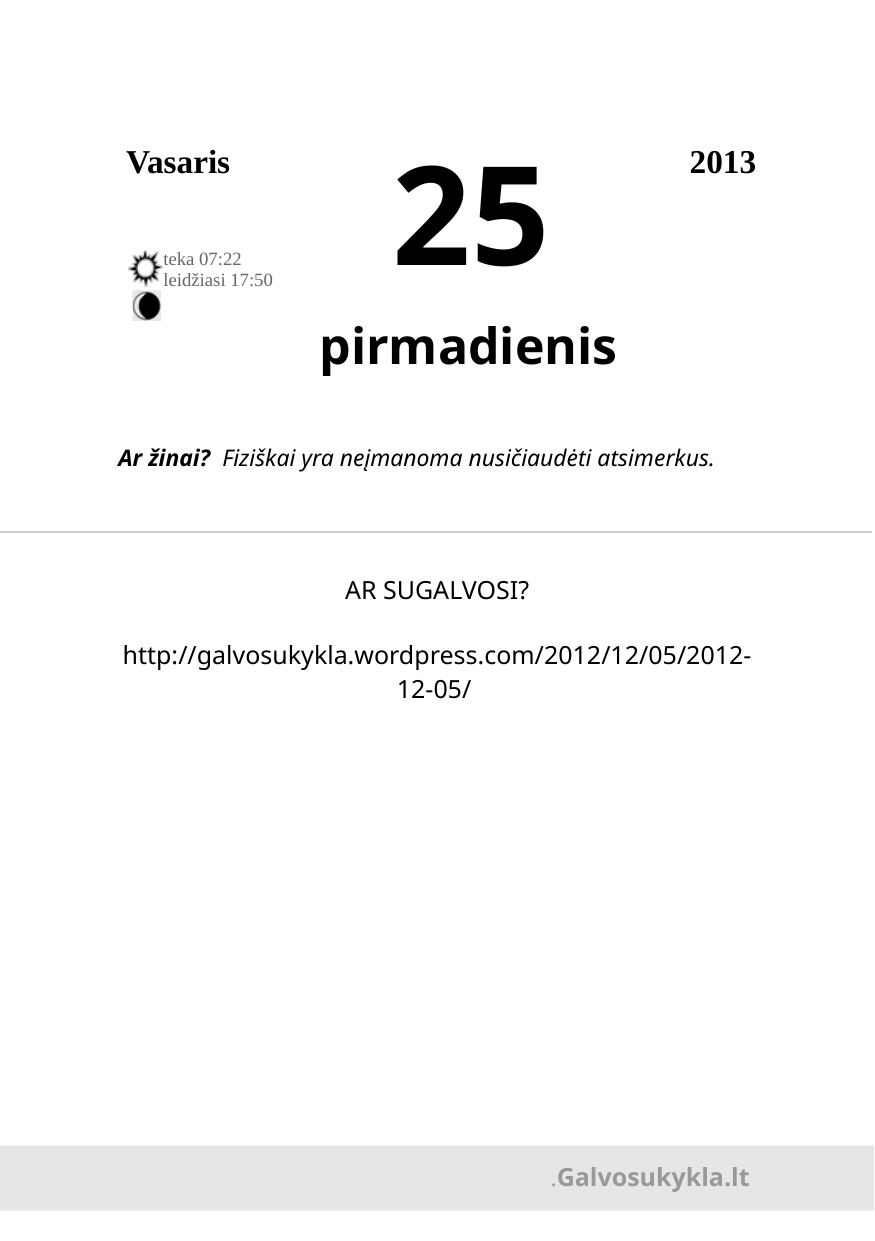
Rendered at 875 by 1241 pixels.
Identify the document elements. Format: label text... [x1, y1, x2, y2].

text Ar žinai? Fiziškai yra neįmanoma nusičiaudėti atsimerkus. [118, 442, 756, 473]
text http://galvosukykla.wordpress.com/2012/12/05/2012-12-05/ [118, 638, 756, 706]
text AR SUGALVOSI? [118, 573, 756, 607]
table_header 25 pirmadienis [299, 118, 638, 379]
table_header 2013 [638, 118, 756, 379]
table_header [118, 288, 298, 379]
table_header Vasaris teka 07:22 leidžiasi 17:50 [118, 118, 298, 287]
